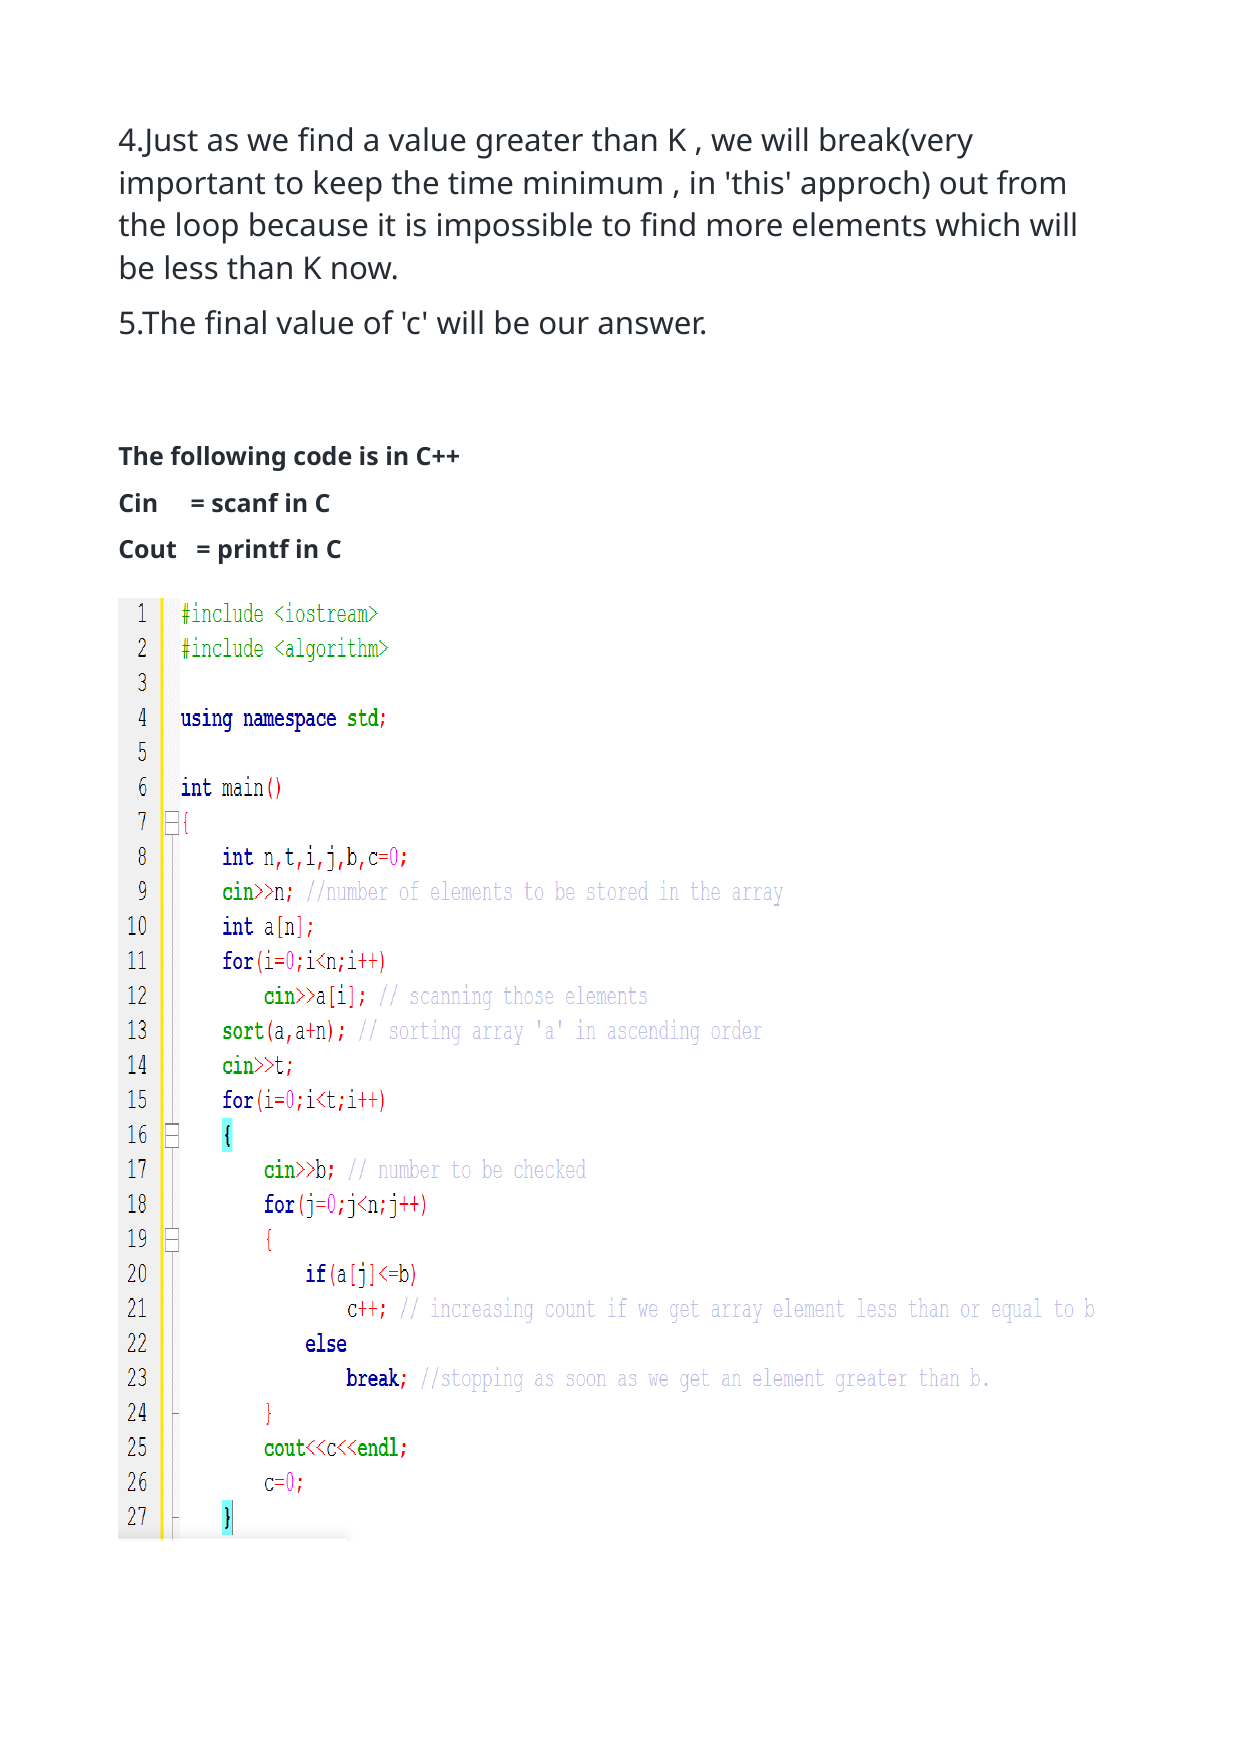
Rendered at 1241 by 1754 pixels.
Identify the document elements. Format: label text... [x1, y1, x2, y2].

text The following code is in C++ [118, 439, 1122, 473]
text Cout = printf in C [118, 532, 1122, 566]
text 5.The final value of 'c' will be our answer. [118, 301, 1122, 344]
picture [118, 598, 1123, 1541]
text 4.Just as we find a value greater than K , we will break(very important to keep the time minimum , in 'this' approch) out from the loop because it is impossible to find more elements which will be less than K now. [118, 118, 1122, 288]
text Cin = scanf in C [118, 485, 1122, 519]
